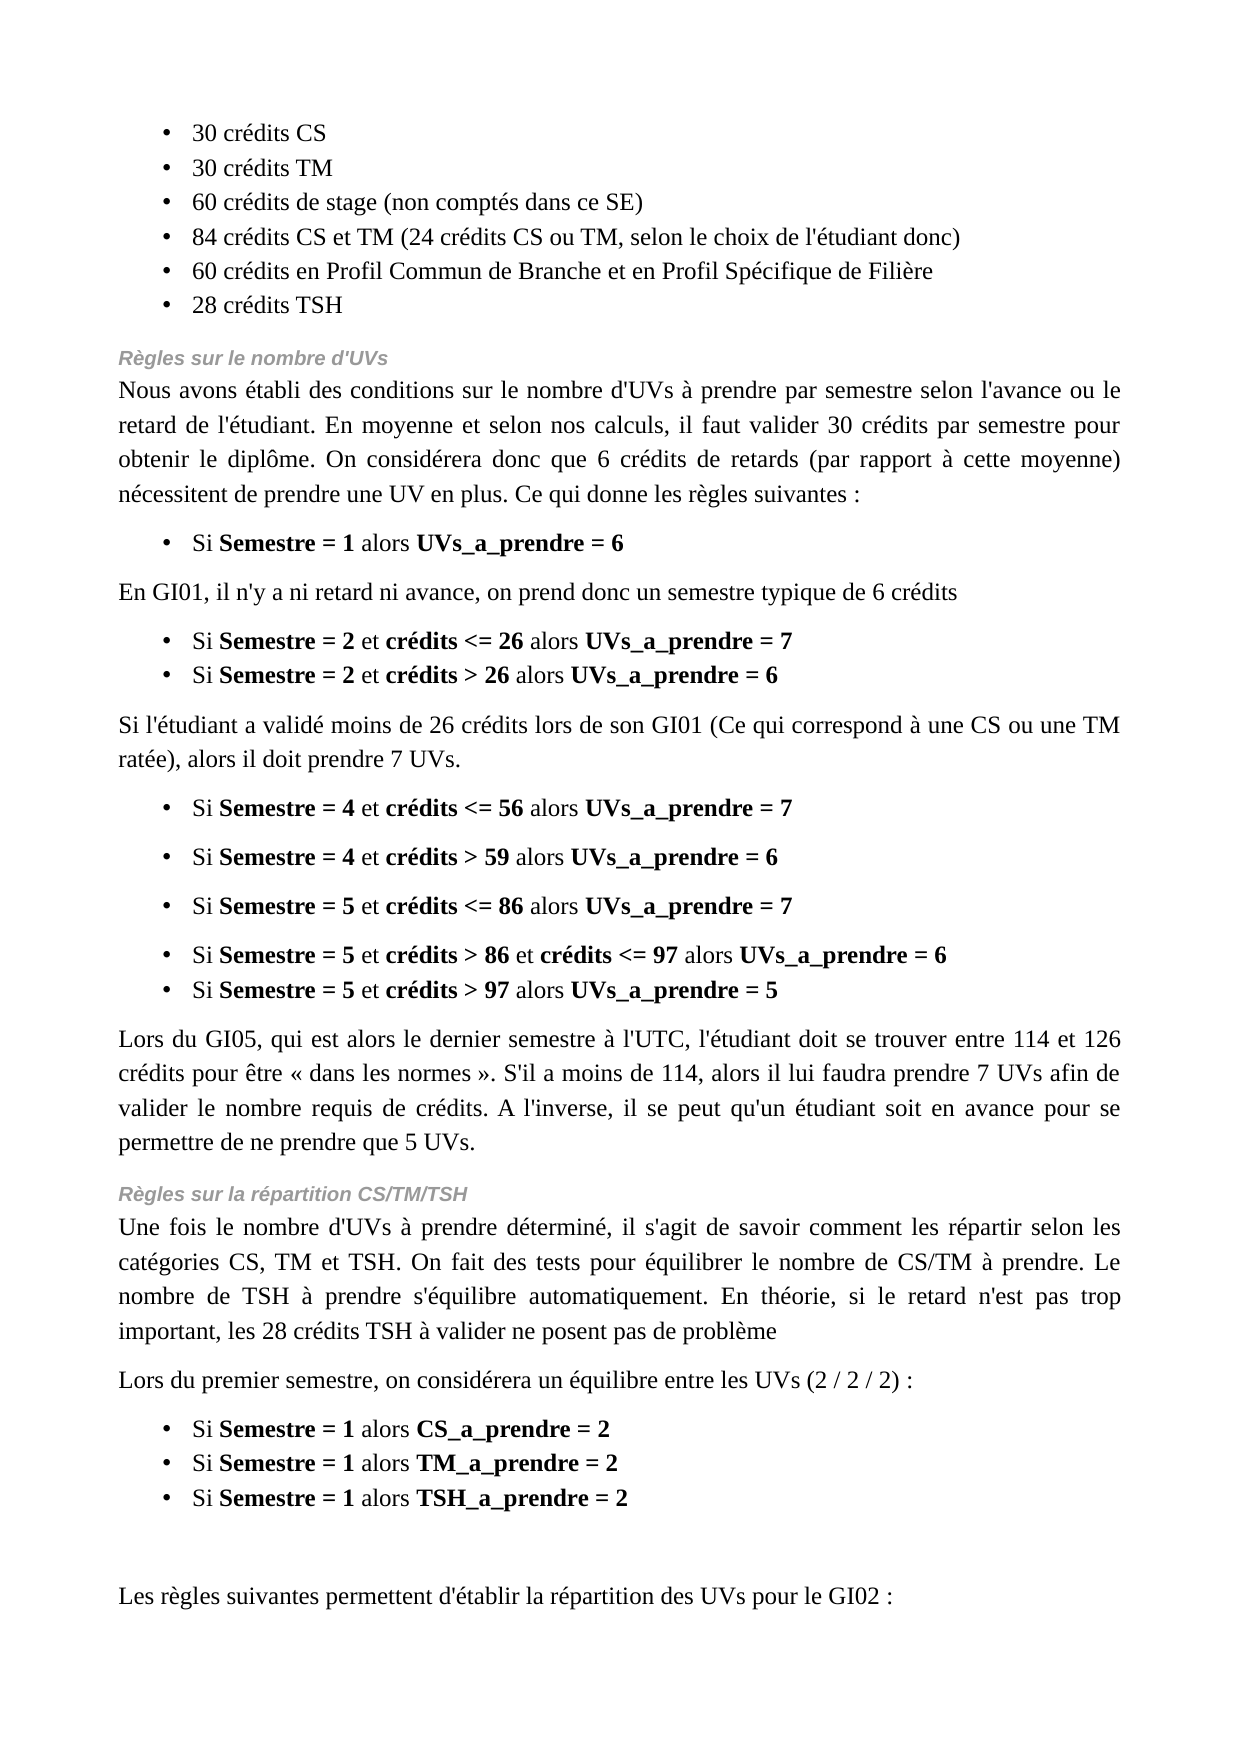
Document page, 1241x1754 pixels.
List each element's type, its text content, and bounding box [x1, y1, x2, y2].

list Si Semestre = 4 et crédits > 59 alors UVs_a_prendre = 6 [162, 842, 1122, 871]
subtitle Règles sur la répartition CS/TM/TSH [118, 1183, 1122, 1206]
list Si Semestre = 5 et crédits <= 86 alors UVs_a_prendre = 7 [162, 891, 1122, 920]
subtitle Règles sur le nombre d'UVs [118, 346, 1122, 369]
list Si Semestre = 5 et crédits > 86 et crédits <= 97 alors UVs_a_prendre = 6 [162, 940, 1122, 969]
list Si Semestre = 4 et crédits <= 56 alors UVs_a_prendre = 7 [162, 793, 1122, 822]
list 30 crédits CS [162, 118, 1122, 147]
text Les règles suivantes permettent d'établir la répartition des UVs pour le GI02 : [118, 1581, 1122, 1610]
list 28 crédits TSH [162, 291, 1122, 319]
text Une fois le nombre d'UVs à prendre déterminé, il s'agit de savoir comment les répartir selon les catégories CS, TM et TSH. On fait des tests pour équilibrer le nombre de CS/TM à prendre. Le nombre de TSH à prendre s'équilibre automatiquement. En théorie, si le retard n'est pas trop important, les 28 crédits TSH à valider ne posent pas de problème [118, 1212, 1122, 1344]
list Si Semestre = 2 et crédits > 26 alors UVs_a_prendre = 6 [162, 661, 1122, 689]
text En GI01, il n'y a ni retard ni avance, on prend donc un semestre typique de 6 crédits [118, 577, 1122, 606]
list Si Semestre = 1 alors TM_a_prendre = 2 [162, 1448, 1122, 1477]
text Lors du GI05, qui est alors le dernier semestre à l'UTC, l'étudiant doit se trouver entre 114 et 126 crédits pour être « dans les normes ». S'il a moins de 114, alors il lui faudra prendre 7 UVs afin de valider le nombre requis de crédits. A l'inverse, il se peut qu'un étudiant soit en avance pour se permettre de ne prendre que 5 UVs. [118, 1024, 1122, 1156]
list 84 crédits CS et TM (24 crédits CS ou TM, selon le choix de l'étudiant donc) [162, 222, 1122, 250]
text Si l'étudiant a validé moins de 26 crédits lors de son GI01 (Ce qui correspond à une CS ou une TM ratée), alors il doit prendre 7 UVs. [118, 710, 1122, 773]
list Si Semestre = 1 alors TSH_a_prendre = 2 [162, 1483, 1122, 1512]
list 60 crédits en Profil Commun de Branche et en Profil Spécifique de Filière [162, 256, 1122, 285]
list Si Semestre = 1 alors CS_a_prendre = 2 [162, 1414, 1122, 1443]
text Nous avons établi des conditions sur le nombre d'UVs à prendre par semestre selon l'avance ou le retard de l'étudiant. En moyenne et selon nos calculs, il faut valider 30 crédits par semestre pour obtenir le diplôme. On considérera donc que 6 crédits de retards (par rapport à cette moyenne) nécessitent de prendre une UV en plus. Ce qui donne les règles suivantes : [118, 376, 1122, 508]
list Si Semestre = 5 et crédits > 97 alors UVs_a_prendre = 5 [162, 975, 1122, 1004]
list 30 crédits TM [162, 153, 1122, 181]
text Lors du premier semestre, on considérera un équilibre entre les UVs (2 / 2 / 2) : [118, 1365, 1122, 1394]
list 60 crédits de stage (non comptés dans ce SE) [162, 187, 1122, 216]
list Si Semestre = 1 alors UVs_a_prendre = 6 [162, 528, 1122, 557]
list Si Semestre = 2 et crédits <= 26 alors UVs_a_prendre = 7 [162, 626, 1122, 655]
